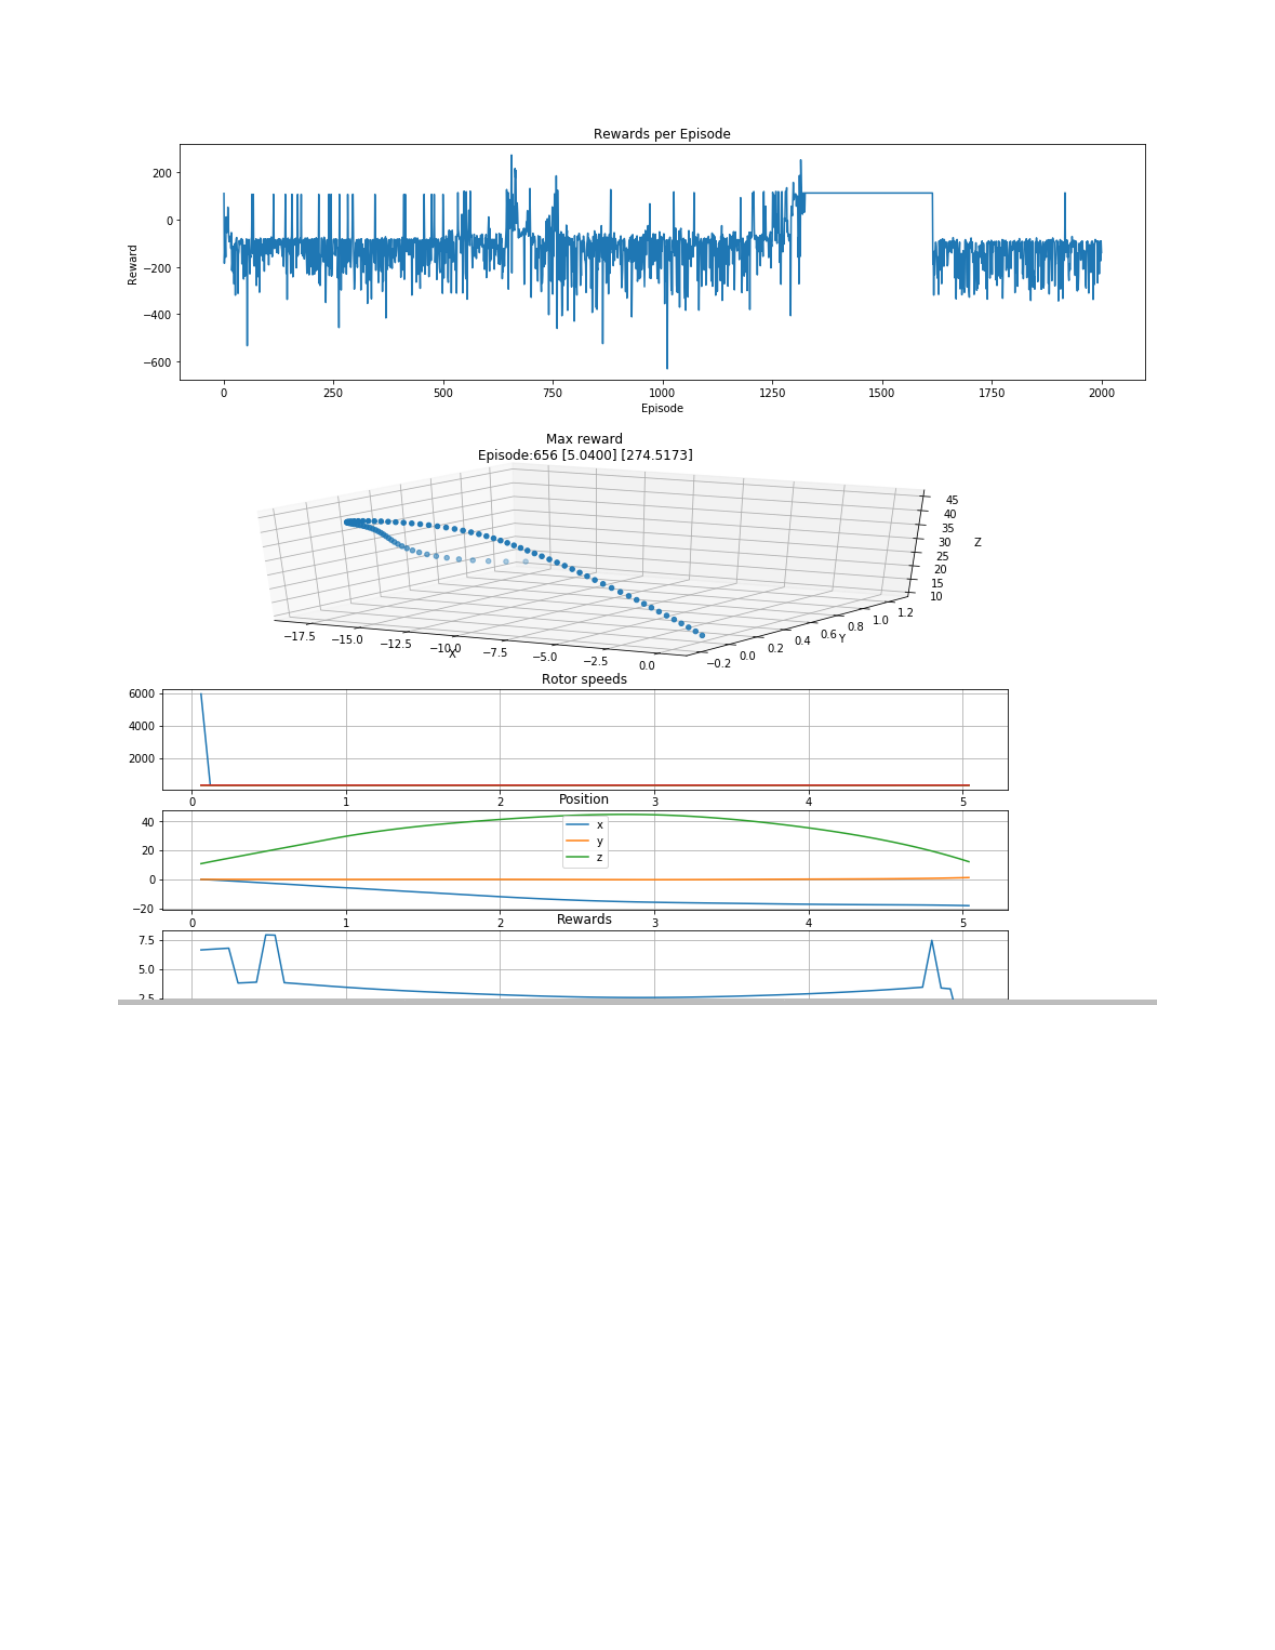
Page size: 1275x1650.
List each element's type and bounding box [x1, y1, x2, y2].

picture [118, 118, 1157, 1005]
